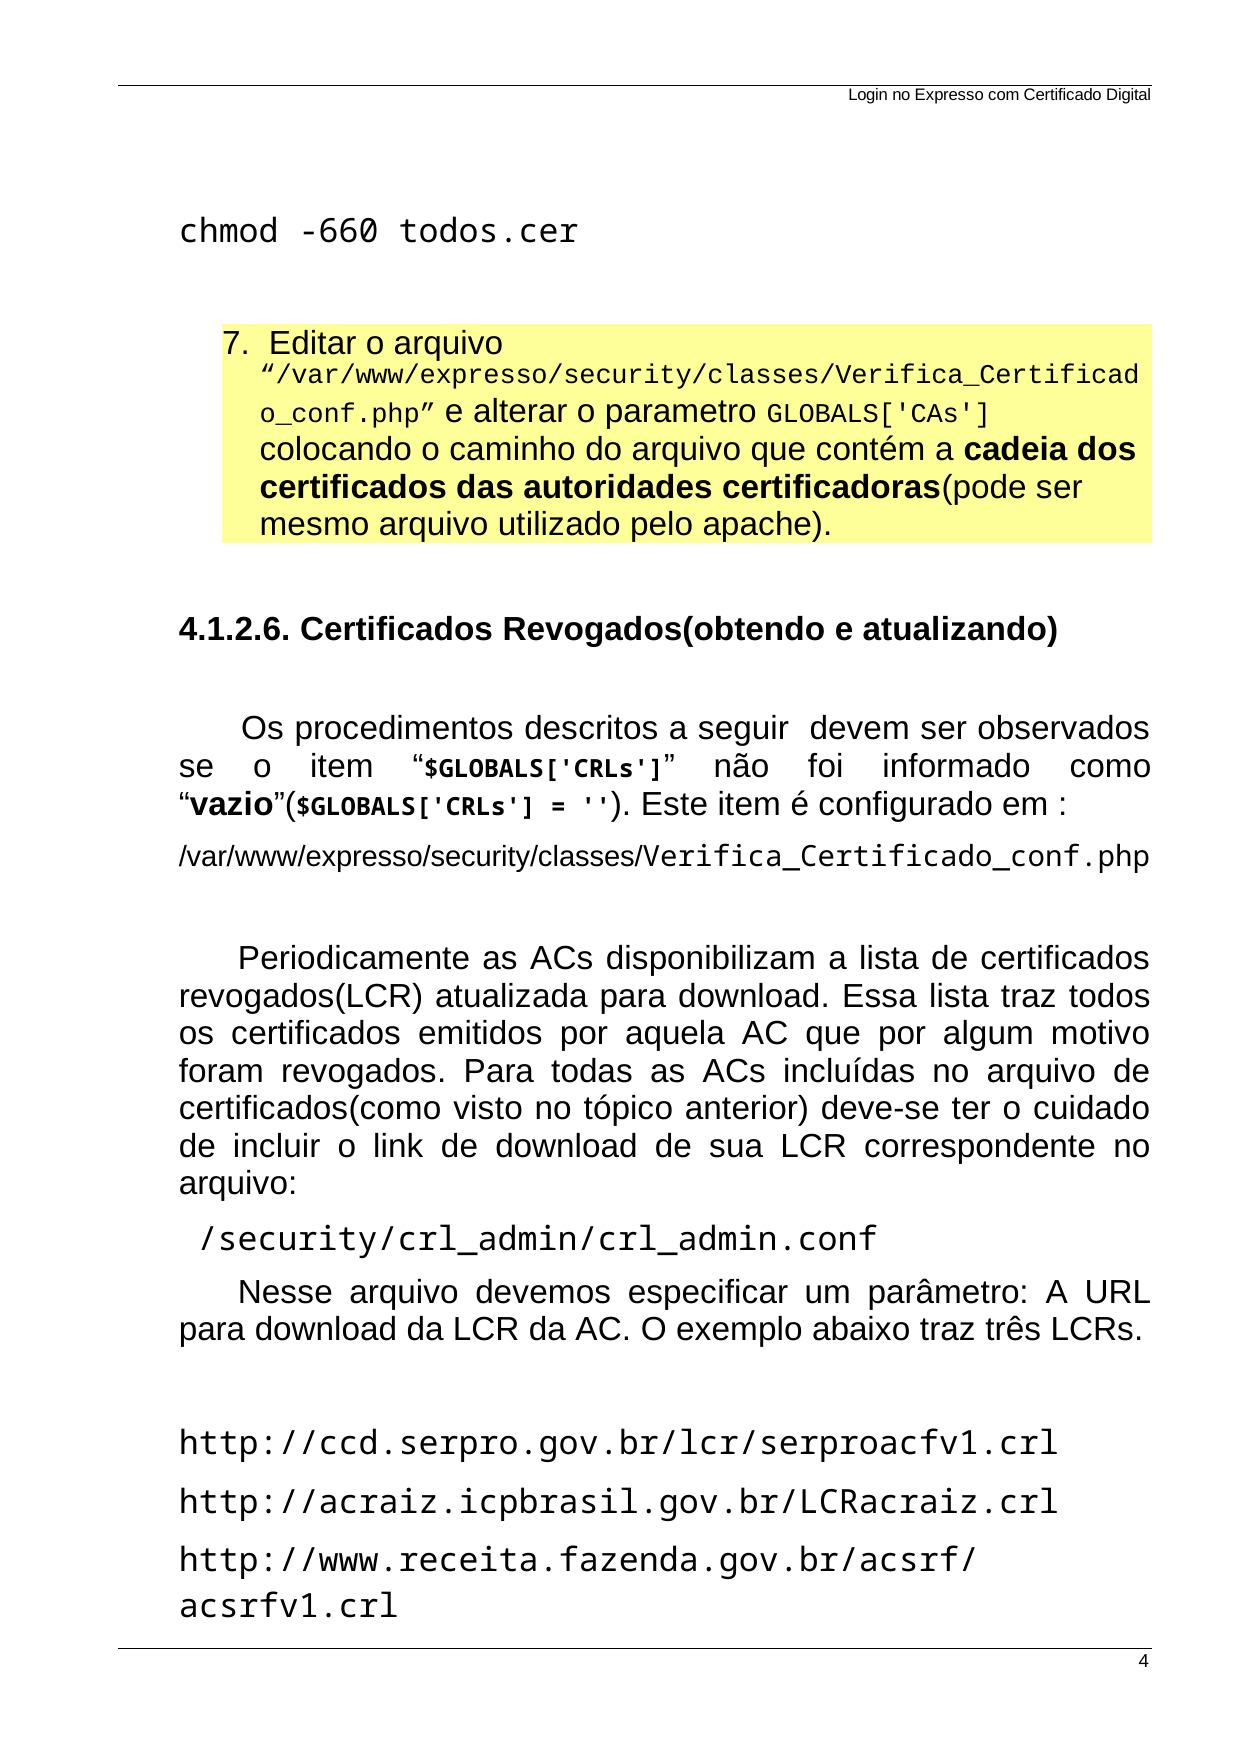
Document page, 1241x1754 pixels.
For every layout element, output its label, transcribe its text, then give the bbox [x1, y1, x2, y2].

text http://www.receita.fazenda.gov.br/acsrf/acsrfv1.crl [178, 1536, 1152, 1628]
text /var/www/expresso/security/classes/Verifica_Certificado_conf.php [178, 835, 1152, 874]
text Os procedimentos descritos a seguir devem ser observados se o item “$GLOBALS['CRLs']” não foi informado como “vazio”($GLOBALS['CRLs'] = ''). Este item é configurado em : [178, 709, 1152, 823]
text Periodicamente as ACs disponibilizam a lista de certificados revogados(LCR) atualizada para download. Essa lista traz todos os certificados emitidos por aquela AC que por algum motivo foram revogados. Para todas as ACs incluídas no arquivo de certificados(como visto no tópico anterior) deve-se ter o cuidado de incluir o link de download de sua LCR correspondente no arquivo: [178, 939, 1152, 1202]
text /security/crl_admin/crl_admin.conf [178, 1214, 1152, 1260]
text Nesse arquivo devemos especificar um parâmetro: A URL para download da LCR da AC. O exemplo abaixo traz três LCRs. [178, 1273, 1152, 1348]
text chmod -660 todos.cer [178, 207, 1152, 253]
text http://acraiz.icpbrasil.gov.br/LCRacraiz.crl [178, 1477, 1152, 1523]
text http://ccd.serpro.gov.br/lcr/serproacfv1.crl [178, 1419, 1152, 1465]
subtitle Certificados Revogados(obtendo e atualizando) [178, 610, 1152, 647]
list Editar o arquivo “/var/www/expresso/security/classes/Verifica_Certificado_conf.php” e alterar o parametro GLOBALS['CAs'] colocando o caminho do arquivo que contém a cadeia dos certificados das autoridades certificadoras(pode ser mesmo arquivo utilizado pelo apache). [222, 324, 1152, 543]
